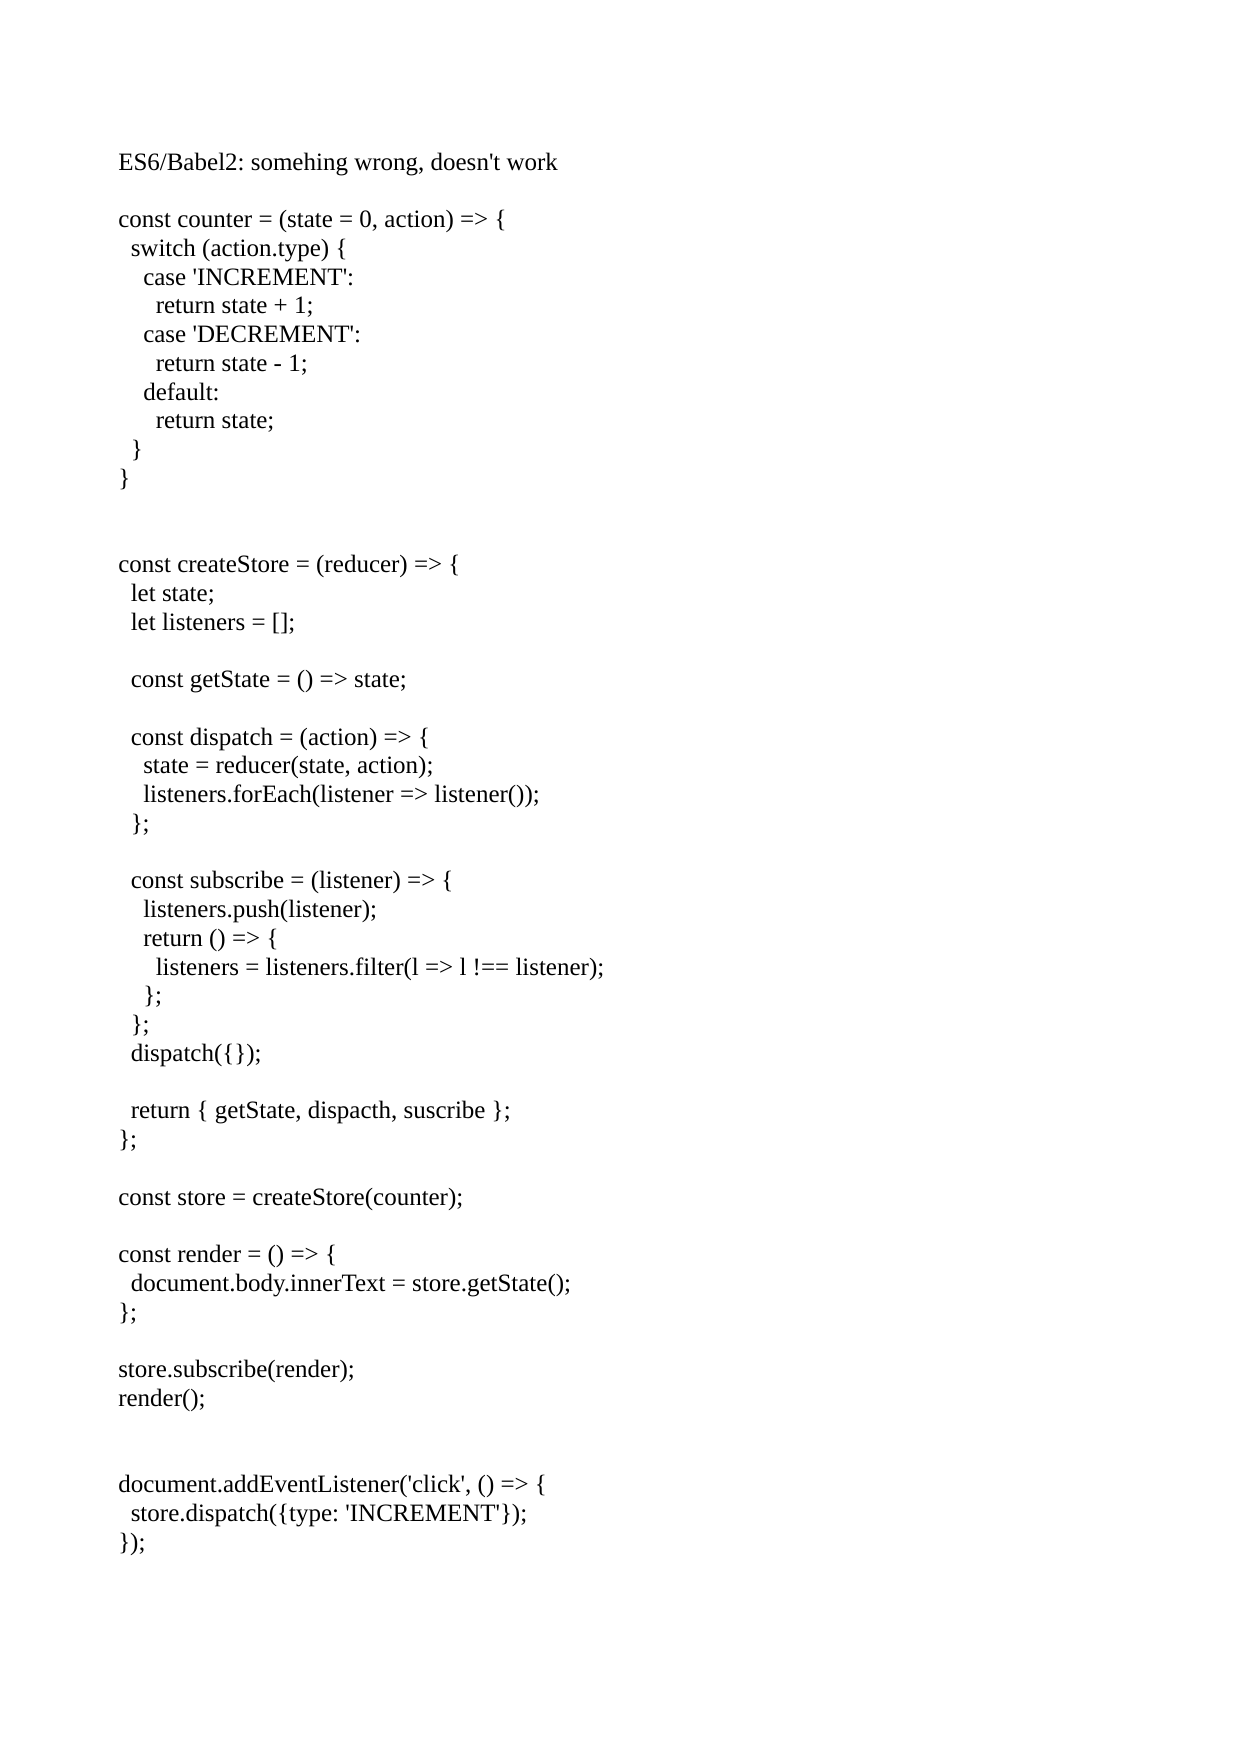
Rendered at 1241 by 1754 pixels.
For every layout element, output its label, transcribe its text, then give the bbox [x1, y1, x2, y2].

text const subscribe = (listener) => { [118, 866, 1122, 894]
text return state + 1; [118, 291, 1122, 319]
text }; [118, 808, 1122, 837]
text let listeners = []; [118, 607, 1122, 636]
text dispatch({}); [118, 1038, 1122, 1067]
text listeners.forEach(listener => listener()); [118, 779, 1122, 808]
text render(); [118, 1383, 1122, 1412]
text }; [118, 981, 1122, 1009]
text return { getState, dispacth, suscribe }; [118, 1096, 1122, 1124]
text const getState = () => state; [118, 664, 1122, 693]
text return state; [118, 406, 1122, 434]
text const dispatch = (action) => { [118, 722, 1122, 751]
text default: [118, 377, 1122, 406]
text }; [118, 1009, 1122, 1038]
text switch (action.type) { [118, 233, 1122, 262]
text ES6/Babel2: somehing wrong, doesn't work [118, 147, 1122, 176]
text listeners.push(listener); [118, 894, 1122, 923]
text listeners = listeners.filter(l => l !== listener); [118, 952, 1122, 981]
text case 'DECREMENT': [118, 319, 1122, 348]
text }; [118, 1124, 1122, 1153]
text store.subscribe(render); [118, 1354, 1122, 1383]
text }); [118, 1527, 1122, 1556]
text } [118, 434, 1122, 463]
text return state - 1; [118, 348, 1122, 377]
text }; [118, 1297, 1122, 1326]
text } [118, 463, 1122, 492]
text const createStore = (reducer) => { [118, 549, 1122, 578]
text const store = createStore(counter); [118, 1182, 1122, 1211]
text const counter = (state = 0, action) => { [118, 204, 1122, 233]
text store.dispatch({type: 'INCREMENT'}); [118, 1498, 1122, 1527]
text let state; [118, 578, 1122, 607]
text return () => { [118, 923, 1122, 952]
text document.addEventListener('click', () => { [118, 1469, 1122, 1498]
text state = reducer(state, action); [118, 751, 1122, 779]
text document.body.innerText = store.getState(); [118, 1268, 1122, 1297]
text const render = () => { [118, 1239, 1122, 1268]
text case 'INCREMENT': [118, 262, 1122, 291]
